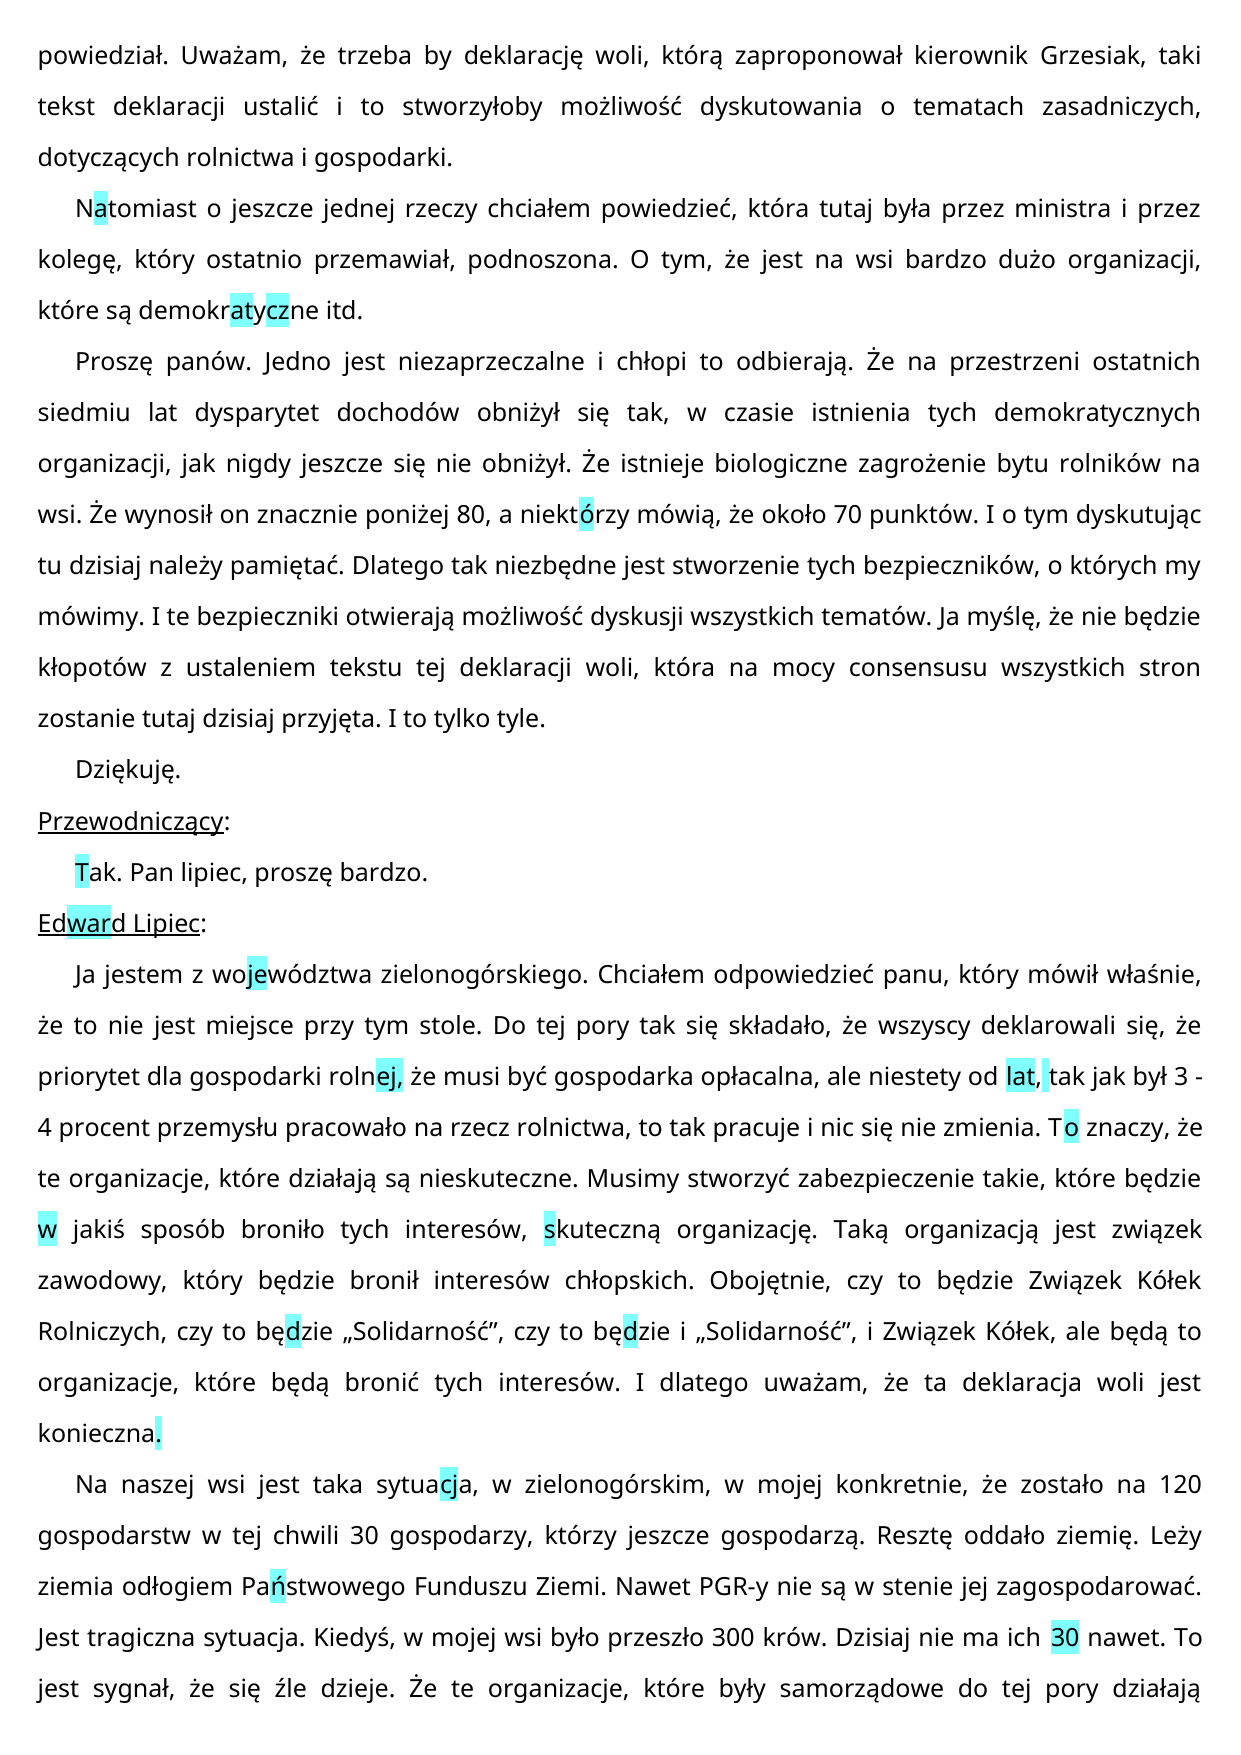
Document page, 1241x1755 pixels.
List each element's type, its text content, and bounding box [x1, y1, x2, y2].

text Na naszej wsi jest taka sytuacja, w zielonogórskim, w mojej konkretnie, że zostało na 120 gospodarstw w tej chwili 30 gospodarzy, którzy jeszcze gospodarzą. Resztę oddało ziemię. Leży ziemia odłogiem Państwowego Funduszu Ziemi. Nawet PGR-y nie są w stenie jej zagospodarować. Jest tragiczna sytuacja. Kiedyś, w mojej wsi było przeszło 300 krów. Dzisiaj nie ma ich 30 nawet. To jest sygnał, że się źle dzieje. Że te organizacje, które były samorządowe do tej pory działają [37, 1467, 1203, 1705]
text powiedział. Uważam, że trzeba by deklarację woli, którą zaproponował kierownik Grzesiak, taki tekst deklaracji ustalić i to stworzyłoby możliwość dyskutowania o tematach zasadniczych, dotyczących rolnictwa i gospodarki. [37, 37, 1203, 174]
text Natomiast o jeszcze jednej rzeczy chciałem powiedzieć, która tutaj była przez ministra i przez kolegę, który ostatnio przemawiał, podnoszona. O tym, że jest na wsi bardzo dużo organizacji, które są demokratyczne itd. [37, 191, 1203, 327]
text Edward Lipiec: [37, 905, 1203, 939]
text Dziękuję. [37, 752, 1203, 786]
text Ja jestem z województwa zielonogórskiego. Chciałem odpowiedzieć panu, który mówił właśnie, że to nie jest miejsce przy tym stole. Do tej pory tak się składało, że wszyscy deklarowali się, że priorytet dla gospodarki rolnej, że musi być gospodarka opłacalna, ale niestety od lat, tak jak był 3 - 4 procent przemysłu pracowało na rzecz rolnictwa, to tak pracuje i nic się nie zmienia. To znaczy, że te organizacje, które działają są nieskuteczne. Musimy stworzyć zabezpieczenie takie, które będzie w jakiś sposób broniło tych interesów, skuteczną organizację. Taką organizacją jest związek zawodowy, który będzie bronił interesów chłopskich. Obojętnie, czy to będzie Związek Kółek Rolniczych, czy to będzie „Solidarność”, czy to będzie i „Solidarność”, i Związek Kółek, ale będą to organizacje, które będą bronić tych interesów. I dlatego uważam, że ta deklaracja woli jest konieczna. [37, 956, 1203, 1450]
text Proszę panów. Jedno jest niezaprzeczalne i chłopi to odbierają. Że na przestrzeni ostatnich siedmiu lat dysparytet dochodów obniżył się tak, w czasie istnienia tych demokratycznych organizacji, jak nigdy jeszcze się nie obniżył. Że istnieje biologiczne zagrożenie bytu rolników na wsi. Że wynosił on znacznie poniżej 80, a niektórzy mówią, że około 70 punktów. I o tym dyskutując tu dzisiaj należy pamiętać. Dlatego tak niezbędne jest stworzenie tych bezpieczników, o których my mówimy. I te bezpieczniki otwierają możliwość dyskusji wszystkich tematów. Ja myślę, że nie będzie kłopotów z ustaleniem tekstu tej deklaracji woli, która na mocy consensusu wszystkich stron zostanie tutaj dzisiaj przyjęta. I to tylko tyle. [37, 344, 1203, 735]
text Tak. Pan lipiec, proszę bardzo. [37, 854, 1203, 888]
text Przewodniczący: [37, 803, 1203, 837]
